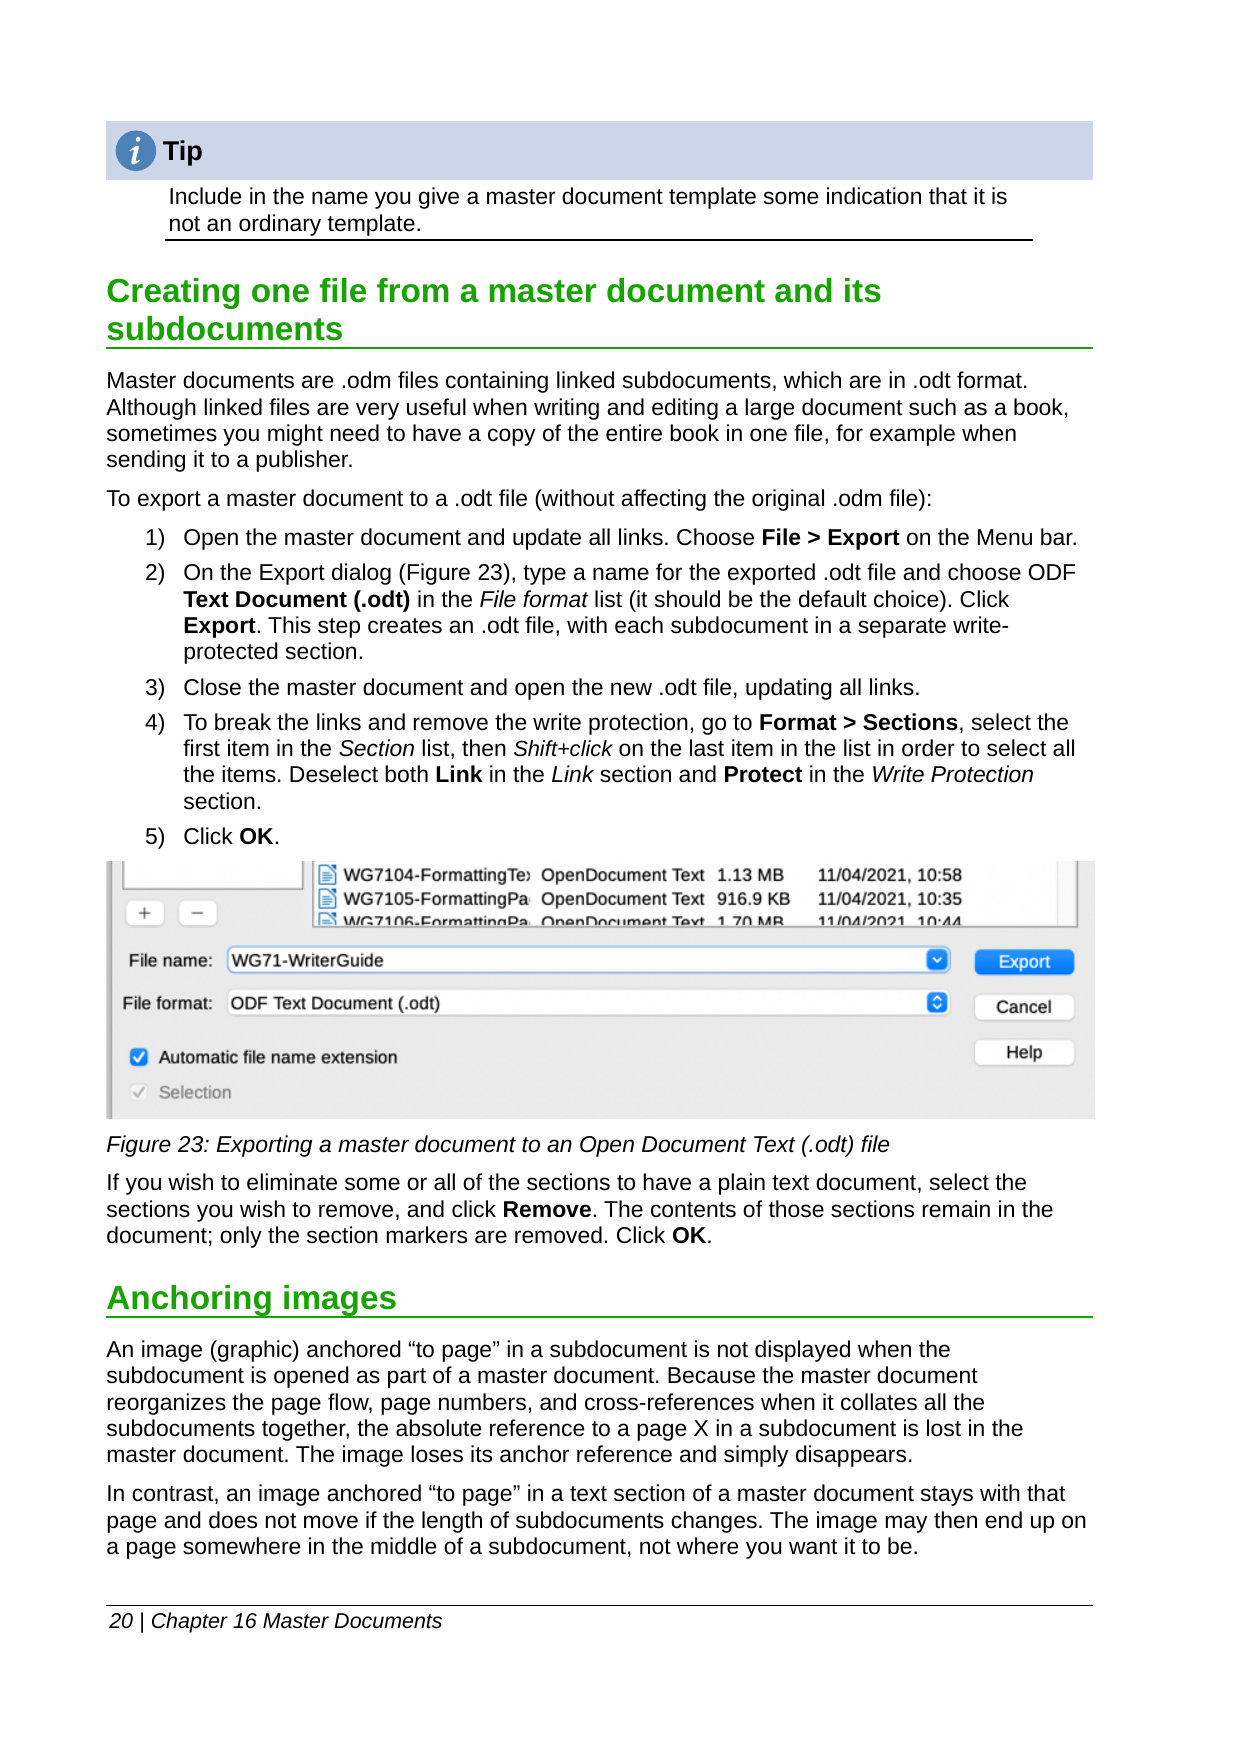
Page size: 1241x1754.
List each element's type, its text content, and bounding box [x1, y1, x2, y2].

picture [106, 861, 1096, 1119]
list Open the master document and update all links. Choose File > Export on the Menu bar. [165, 524, 1093, 550]
text Figure 23: Exporting a master document to an Open Document Text (.odt) file [106, 1131, 1095, 1157]
text An image (graphic) anchored “to page” in a subdocument is not displayed when the subdocument is opened as part of a master document. Because the master document reorganizes the page flow, page numbers, and cross-references when it collates all the subdocuments together, the absolute reference to a page X in a subdocument is lost in the master document. The image loses its anchor reference and simply disappears. [106, 1336, 1093, 1468]
subtitle Creating one file from a master document and its subdocuments [106, 271, 1093, 347]
subtitle Anchoring images [106, 1278, 1093, 1316]
list To export a master document to a .odt file (without affecting the original .odm file): [106, 485, 1093, 512]
list Click OK. [165, 823, 1093, 849]
text Master documents are .odm files containing linked subdocuments, which are in .odt format. Although linked files are very useful when writing and editing a large document such as a book, sometimes you might need to have a copy of the entire book in one file, for example when sending it to a publisher. [106, 367, 1093, 473]
subtitle Tip [106, 121, 1093, 180]
list On the Export dialog (Figure 23), type a name for the exported .odt file and choose ODF Text Document (.odt) in the File format list (it should be the default choice). Click Export. This step creates an .odt file, with each subdocument in a separate write-protected section. [165, 559, 1093, 665]
list Close the master document and open the new .odt file, updating all links. [165, 673, 1093, 700]
text If you wish to eliminate some or all of the sections to have a plain text document, select the sections you wish to remove, and click Remove. The contents of those sections remain in the document; only the section markers are removed. Click OK. [106, 1169, 1093, 1248]
list To break the links and remove the write protection, go to Format > Sections, select the first item in the Section list, then Shift+click on the last item in the list in order to select all the items. Deselect both Link in the Link section and Protect in the Write Protection section. [165, 709, 1093, 814]
text Include in the name you give a master document template some indication that it is not an ordinary template. [165, 180, 1033, 239]
text In contrast, an image anchored “to page” in a text section of a master document stays with that page and does not move if the length of subdocuments changes. The image may then end up on a page somewhere in the middle of a subdocument, not where you want it to be. [106, 1480, 1093, 1559]
